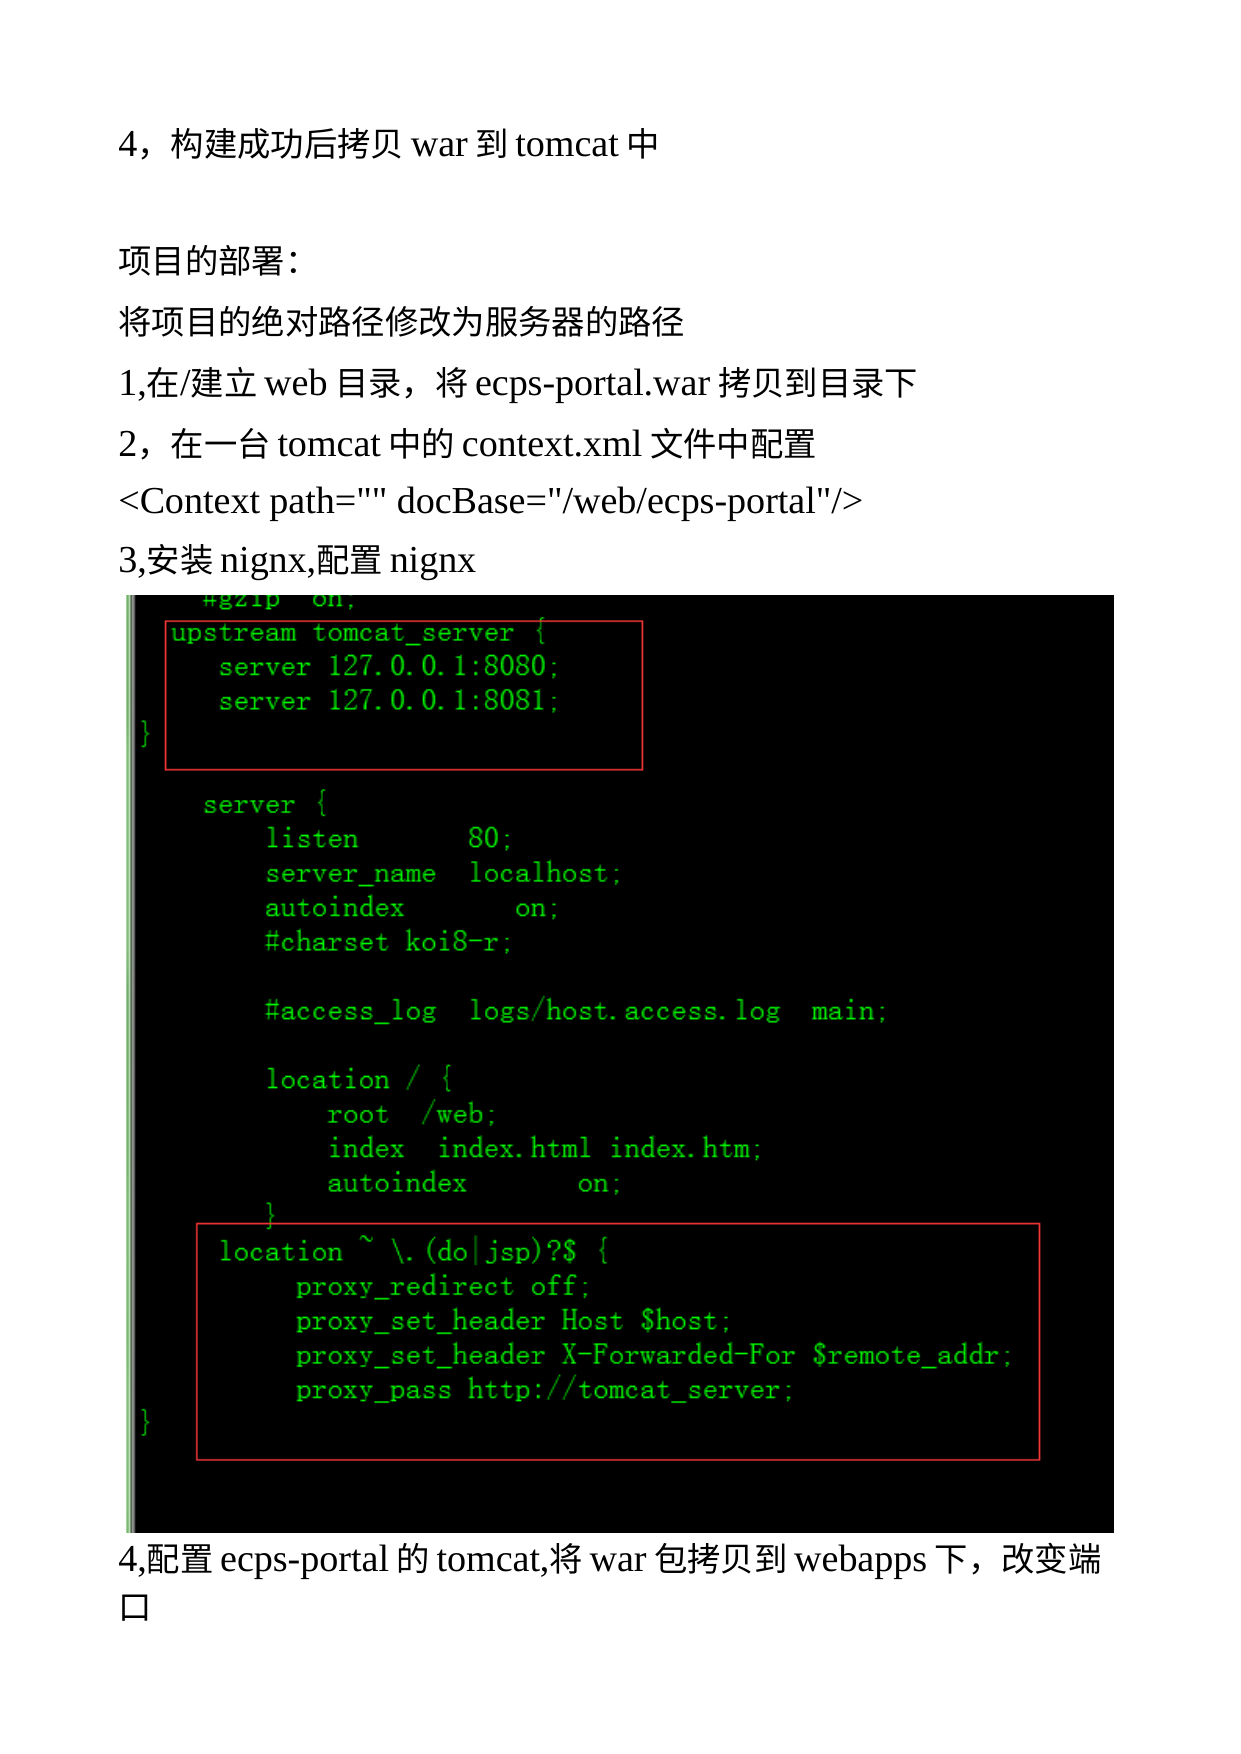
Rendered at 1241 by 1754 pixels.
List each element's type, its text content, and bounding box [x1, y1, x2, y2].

text 项目的部署： [118, 235, 1122, 283]
text 2，在一台tomcat中的context.xml文件中配置 [118, 417, 1122, 466]
text 1,在/建立web目录，将ecps-portal.war拷贝到目录下 [118, 357, 1122, 405]
text 3,安装nignx,配置nignx [118, 534, 1122, 582]
picture [126, 595, 1114, 1533]
text 4，构建成功后拷贝war到tomcat中 [118, 118, 1122, 166]
text 将项目的绝对路径修改为服务器的路径 [118, 296, 1122, 344]
text 4,配置ecps-portal的tomcat,将war包拷贝到webapps下，改变端口 [118, 595, 1122, 1629]
text <Context path="" docBase="/web/ecps-portal"/> [118, 478, 1122, 522]
